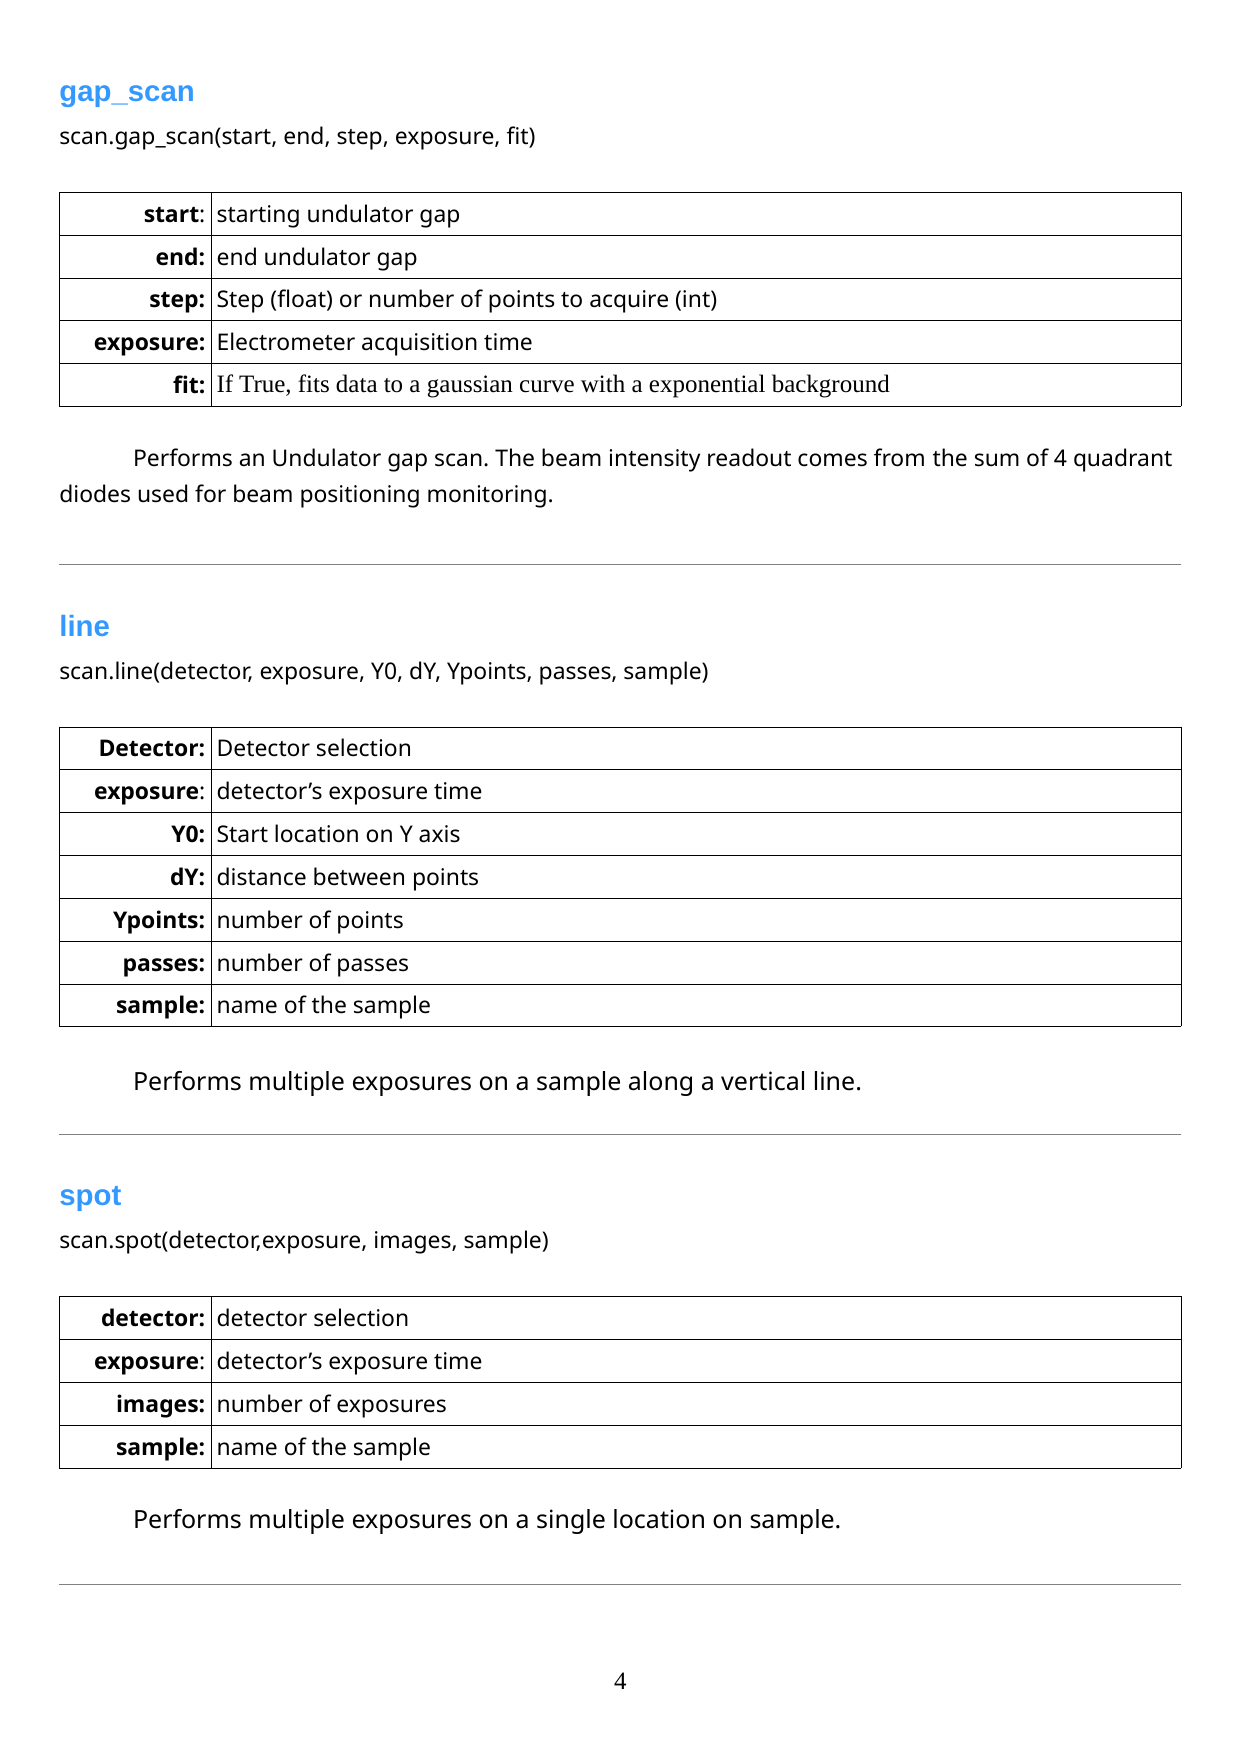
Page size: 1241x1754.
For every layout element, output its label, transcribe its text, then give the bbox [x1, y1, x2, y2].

text scan.gap_scan(start, end, step, exposure, fit) [59, 120, 1181, 151]
table_cell number of exposures [212, 1383, 1181, 1425]
text Performs an Undulator gap scan. The beam intensity readout comes from the sum of 4 quadrant diodes used for beam positioning monitoring. [59, 442, 1181, 509]
table_cell images: [60, 1383, 211, 1425]
subtitle gap_scan [59, 74, 1181, 107]
table_cell distance between points [212, 856, 1181, 898]
text scan.line(detector, exposure, Y0, dY, Ypoints, passes, sample) [59, 655, 1181, 686]
table_cell If True, fits data to a gaussian curve with a exponential background [212, 364, 1181, 406]
table_cell Step (float) or number of points to acquire (int) [212, 279, 1181, 320]
table_cell name of the sample [212, 985, 1181, 1026]
subtitle spot [59, 1178, 1181, 1212]
table_cell Start location on Y axis [212, 813, 1181, 855]
text scan.spot(detector,exposure, images, sample) [59, 1224, 1181, 1256]
table_cell passes: [60, 942, 211, 983]
table_cell exposure: [60, 1340, 211, 1382]
table_cell Electrometer acquisition time [212, 321, 1181, 363]
table_header Detector: [60, 728, 211, 769]
table_cell sample: [60, 985, 211, 1026]
table_cell number of points [212, 899, 1181, 941]
subtitle line [59, 608, 1181, 642]
table_cell dY: [60, 856, 211, 898]
table_cell sample: [60, 1426, 211, 1468]
table_cell detector’s exposure time [212, 770, 1181, 812]
table_cell fit: [60, 364, 211, 406]
table_cell Y0: [60, 813, 211, 855]
table_header start: [60, 193, 211, 234]
table_cell exposure: [60, 770, 211, 812]
table_header Detector selection [212, 728, 1181, 769]
table_cell exposure: [60, 321, 211, 363]
table_cell end undulator gap [212, 236, 1181, 277]
table_header detector: [60, 1297, 211, 1339]
table_cell step: [60, 279, 211, 320]
table_cell Ypoints: [60, 899, 211, 941]
table_cell name of the sample [212, 1426, 1181, 1468]
table_cell end: [60, 236, 211, 277]
table_cell detector’s exposure time [212, 1340, 1181, 1382]
text Performs multiple exposures on a sample along a vertical line. [59, 1064, 1181, 1098]
text Performs multiple exposures on a single location on sample. [59, 1502, 1181, 1570]
table_header detector selection [212, 1297, 1181, 1339]
table_cell number of passes [212, 942, 1181, 983]
table_header starting undulator gap [212, 193, 1181, 234]
